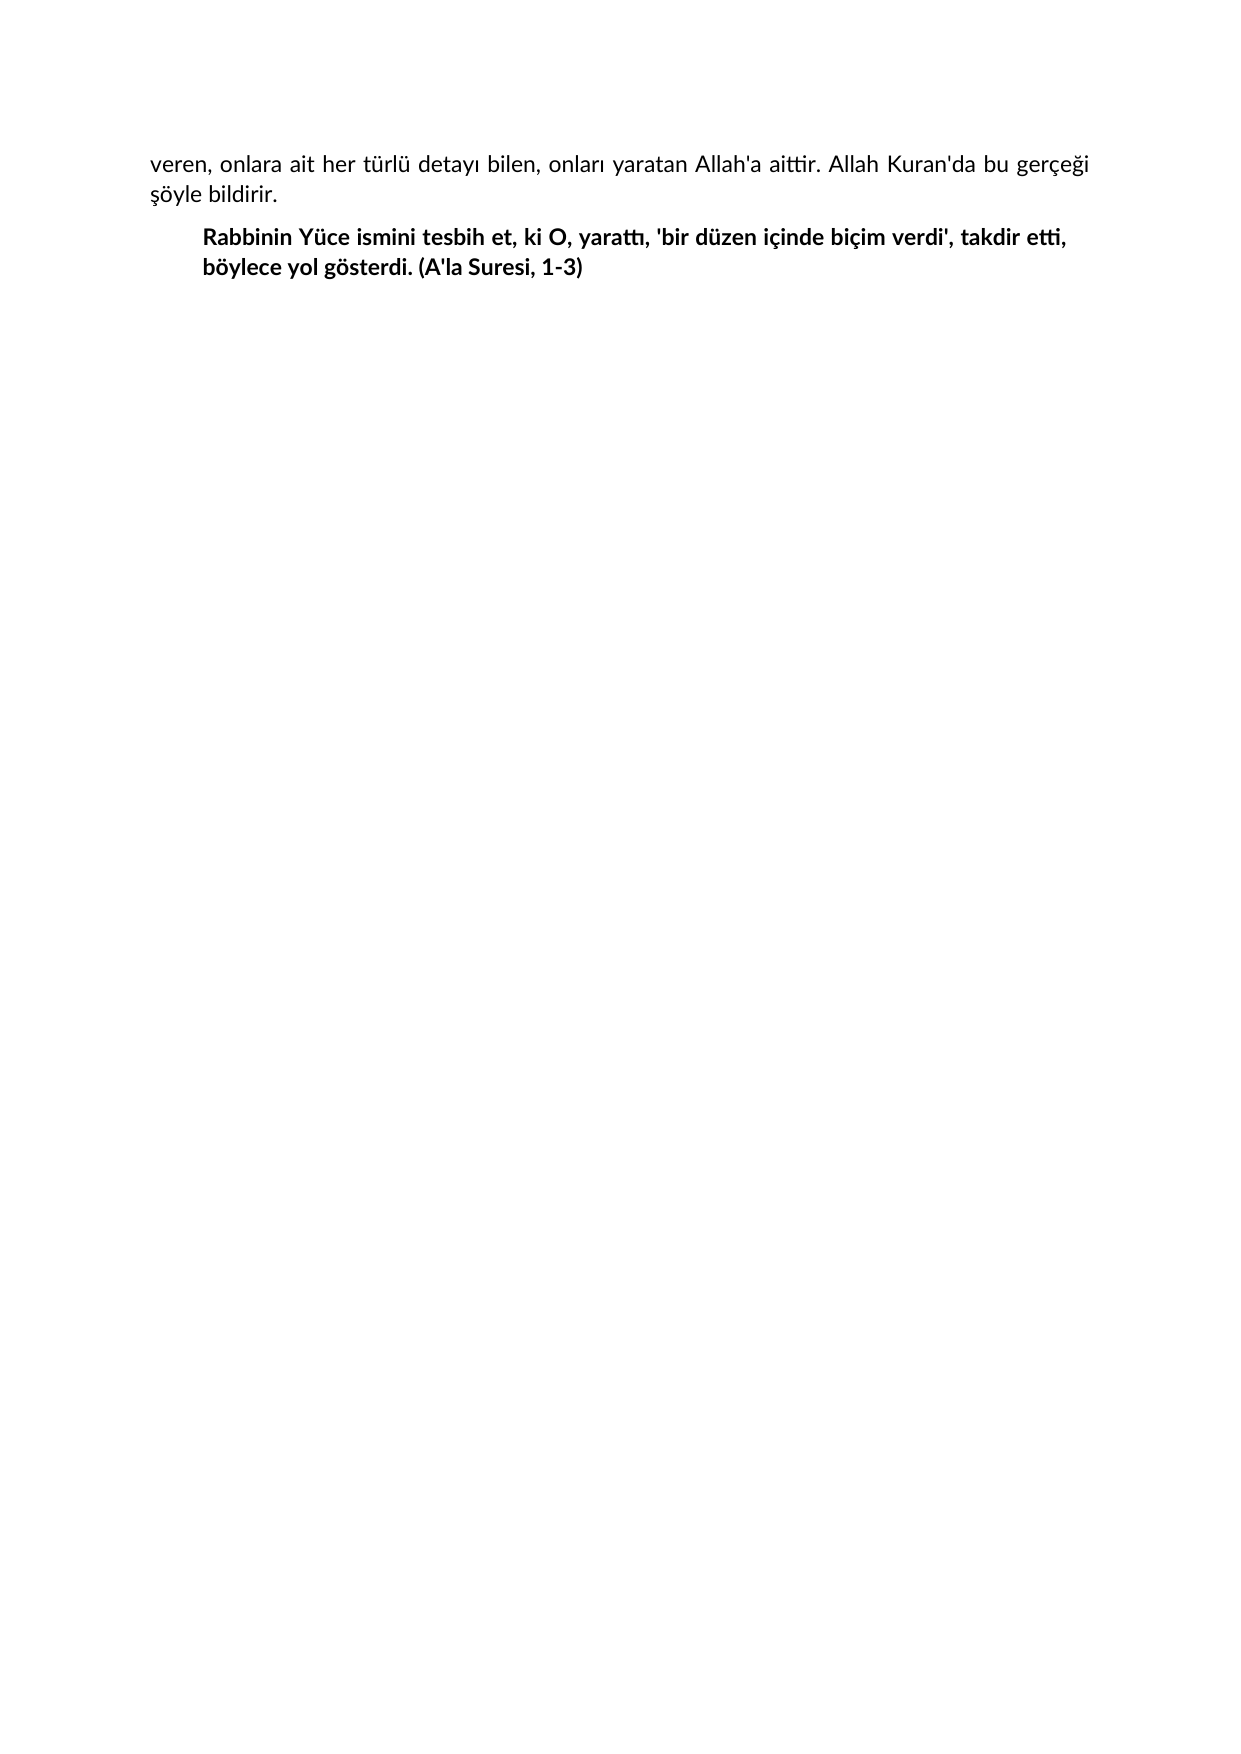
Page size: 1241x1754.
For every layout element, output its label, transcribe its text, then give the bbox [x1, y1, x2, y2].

text Rabbinin Yüce ismini tesbih et, ki O, yarattı, 'bir düzen içinde biçim verdi', takdir etti, böylece yol gösterdi. (A'la Suresi, 1-3) [202, 223, 1068, 281]
text veren, onlara ait her türlü detayı bilen, onları yaratan Allah'a aittir. Allah Kuran'da bu gerçeği şöyle bildirir. [150, 150, 1090, 208]
